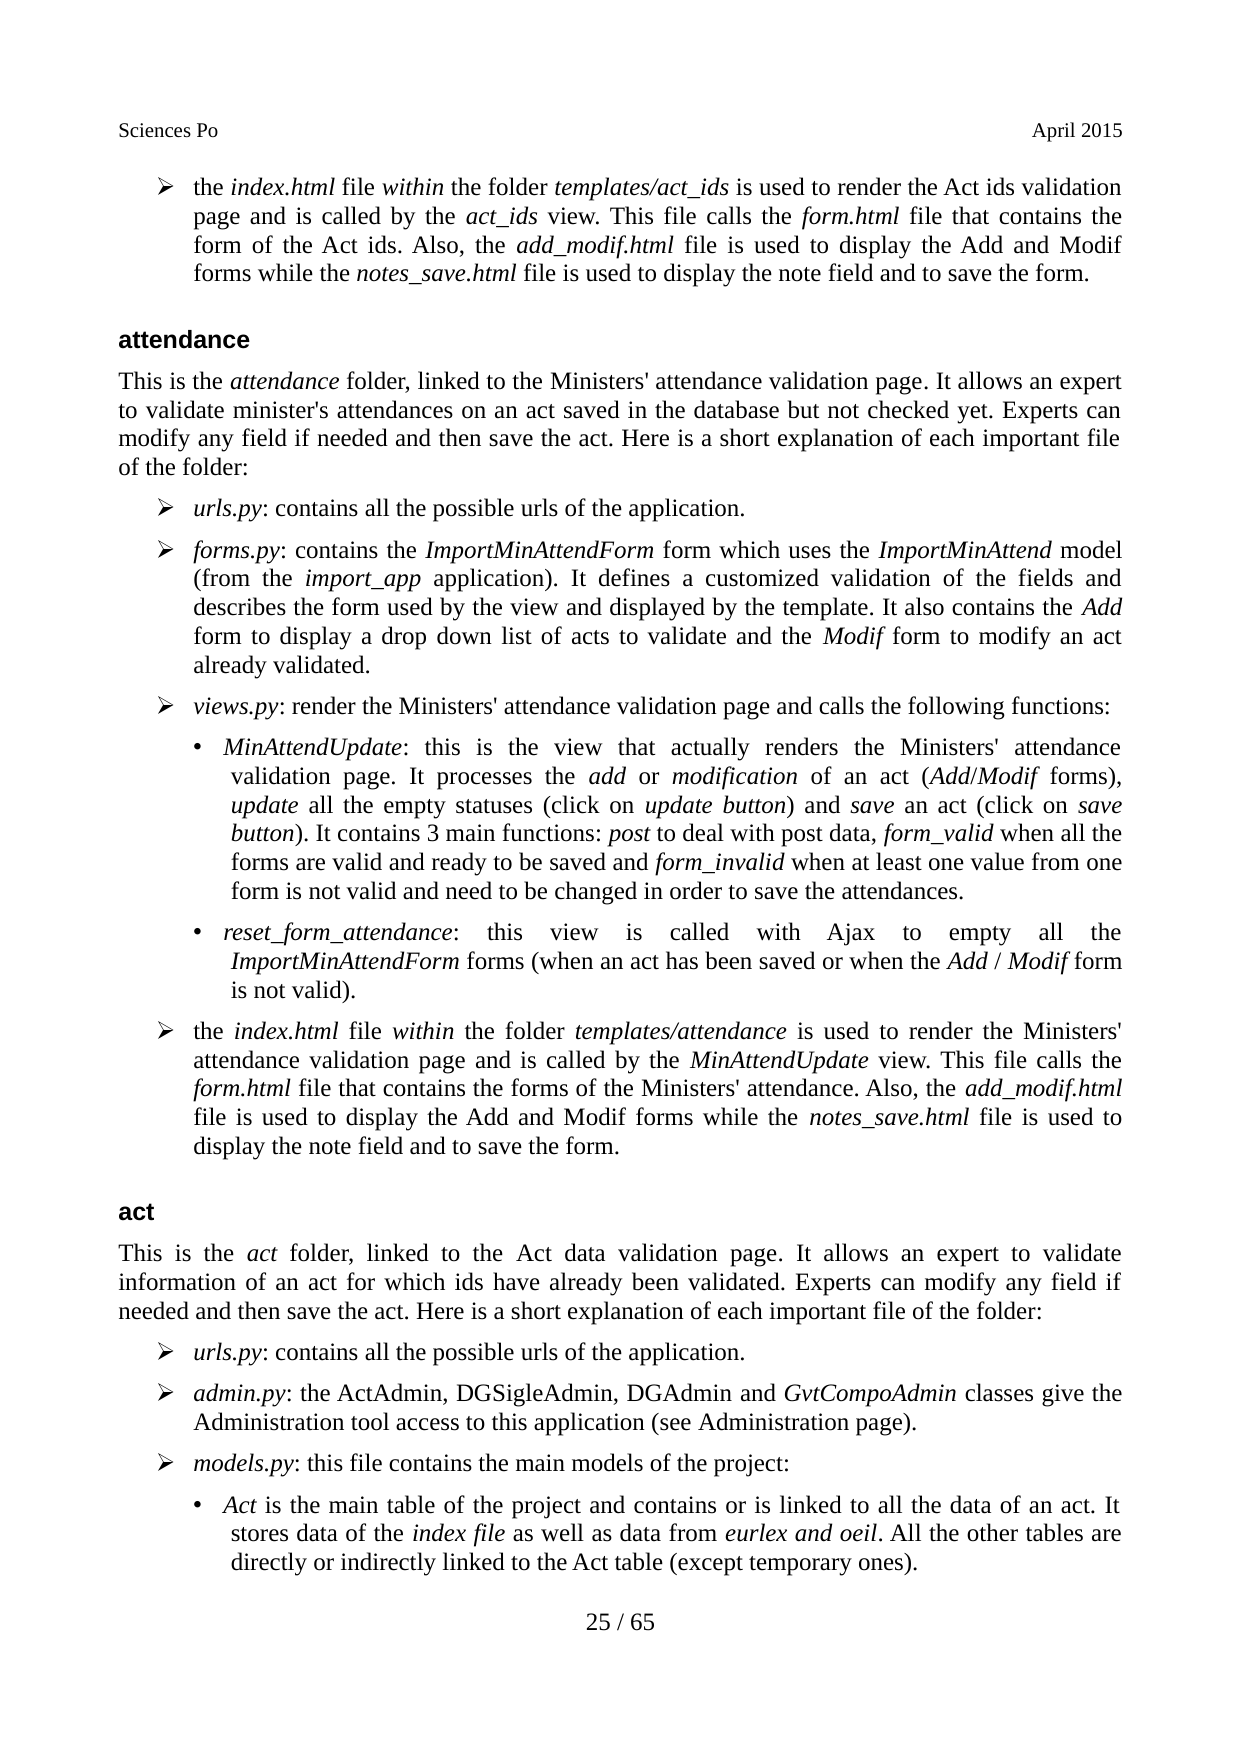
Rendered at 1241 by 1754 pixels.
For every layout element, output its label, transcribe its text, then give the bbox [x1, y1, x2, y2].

text This is the act folder, linked to the Act data validation page. It allows an expert to validate information of an act for which ids have already been validated. Experts can modify any field if needed and then save the act. Here is a short explanation of each important file of the folder: [118, 1238, 1122, 1325]
list models.py: this file contains the main models of the project: [156, 1448, 1122, 1477]
list views.py: render the Ministers' attendance validation page and calls the following functions: [156, 691, 1122, 720]
list Act is the main table of the project and contains or is linked to all the data of an act. It stores data of the index file as well as data from eurlex and oeil. All the other tables are directly or indirectly linked to the Act table (except temporary ones). [193, 1490, 1122, 1576]
subtitle attendance [118, 325, 1122, 353]
list reset_form_attendance: this view is called with Ajax to empty all the ImportMinAttendForm forms (when an act has been saved or when the Add / Modif form is not valid). [193, 917, 1122, 1003]
list urls.py: contains all the possible urls of the application. [156, 493, 1122, 522]
list MinAttendUpdate: this is the view that actually renders the Ministers' attendance validation page. It processes the add or modification of an act (Add/Modif forms), update all the empty statuses (click on update button) and save an act (click on save button). It contains 3 main functions: post to deal with post data, form_valid when all the forms are valid and ready to be saved and form_invalid when at least one value from one form is not valid and need to be changed in order to save the attendances. [193, 732, 1122, 905]
text This is the attendance folder, linked to the Ministers' attendance validation page. It allows an expert to validate minister's attendances on an act saved in the database but not checked yet. Experts can modify any field if needed and then save the act. Here is a short explanation of each important file of the folder: [118, 366, 1122, 481]
subtitle act [118, 1197, 1122, 1226]
list admin.py: the ActAdmin, DGSigleAdmin, DGAdmin and GvtCompoAdmin classes give the Administration tool access to this application (see Administration page). [156, 1378, 1122, 1436]
list urls.py: contains all the possible urls of the application. [156, 1337, 1122, 1366]
list the index.html file within the folder templates/attendance is used to render the Ministers' attendance validation page and is called by the MinAttendUpdate view. This file calls the form.html file that contains the forms of the Ministers' attendance. Also, the add_modif.html file is used to display the Add and Modif forms while the notes_save.html file is used to display the note field and to save the form. [156, 1016, 1122, 1160]
list the index.html file within the folder templates/act_ids is used to render the Act ids validation page and is called by the act_ids view. This file calls the form.html file that contains the form of the Act ids. Also, the add_modif.html file is used to display the Add and Modif forms while the notes_save.html file is used to display the note field and to save the form. [156, 172, 1122, 287]
list forms.py: contains the ImportMinAttendForm form which uses the ImportMinAttend model (from the import_app application). It defines a customized validation of the fields and describes the form used by the view and displayed by the template. It also contains the Add form to display a drop down list of acts to validate and the Modif form to modify an act already validated. [156, 535, 1122, 678]
